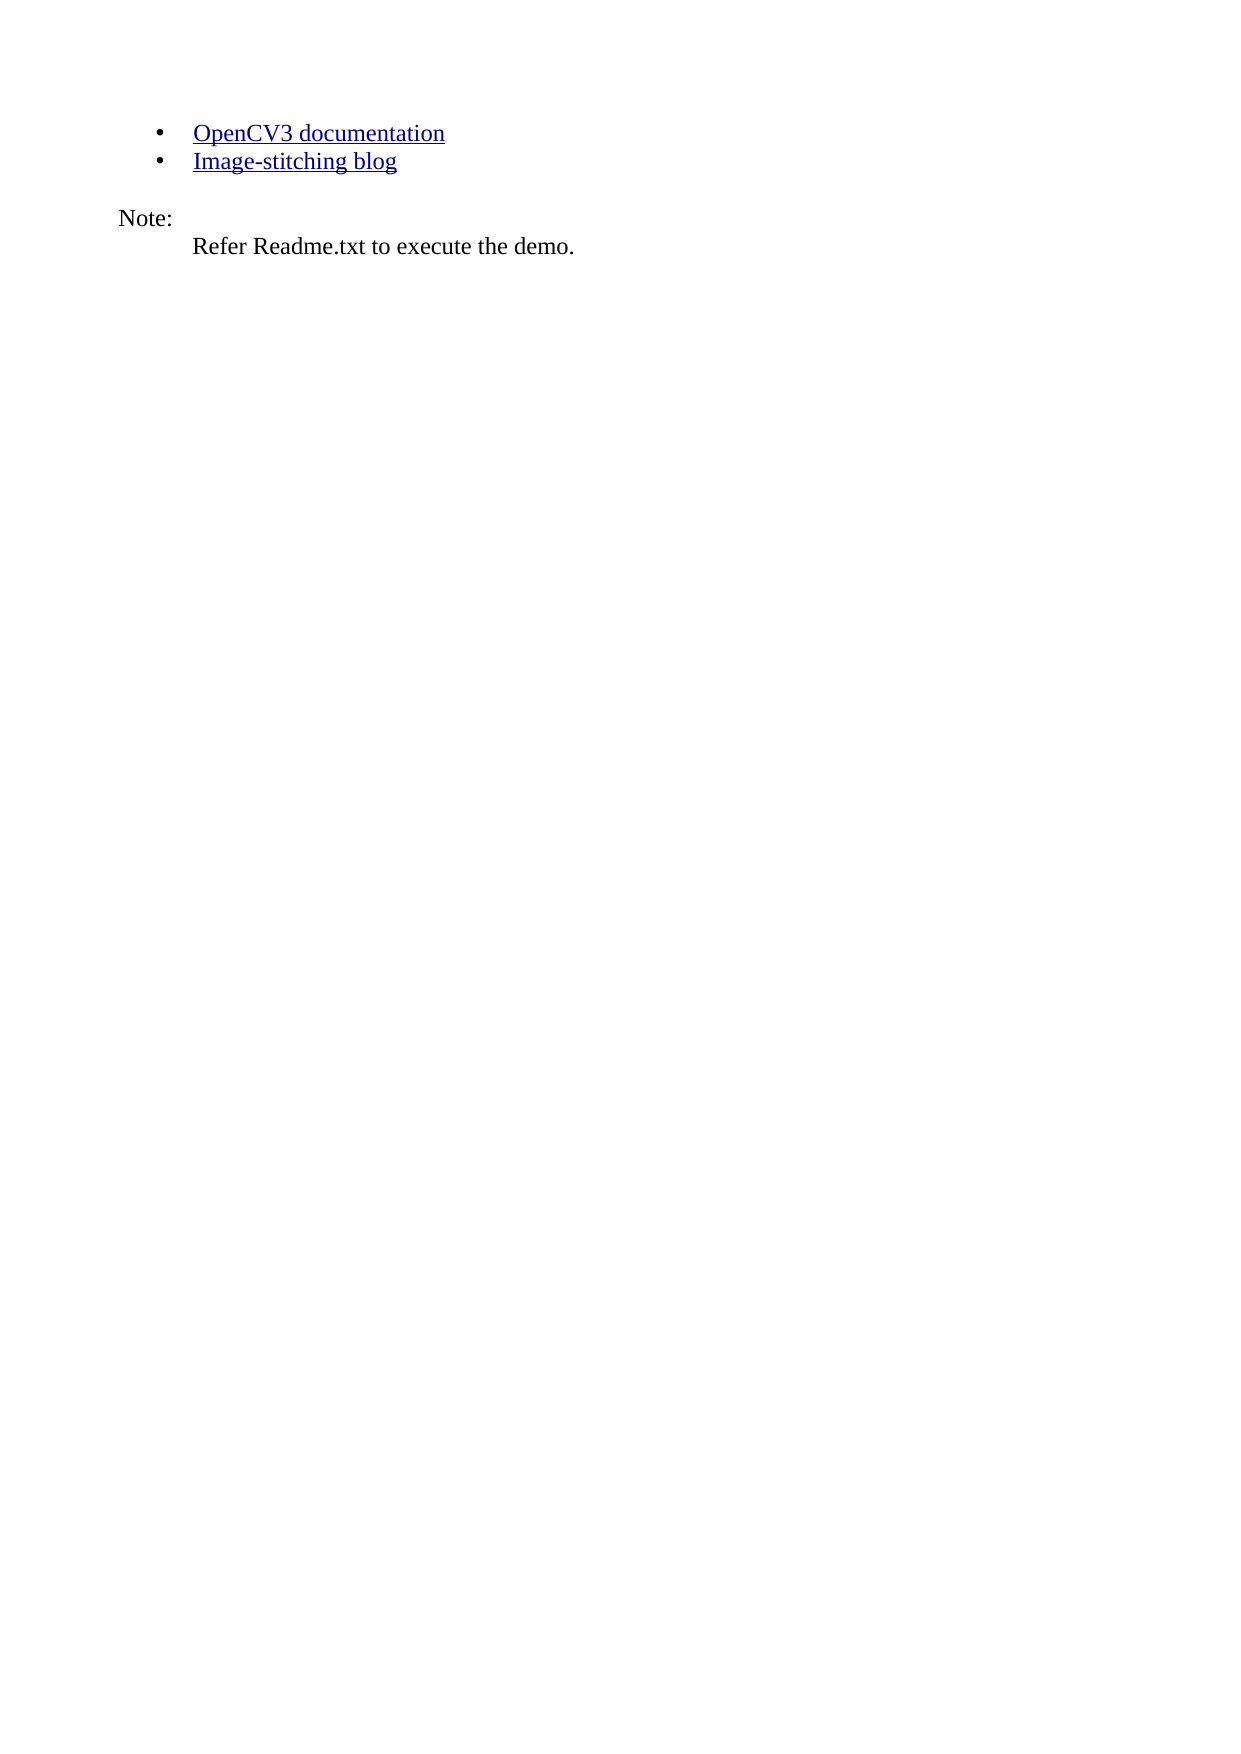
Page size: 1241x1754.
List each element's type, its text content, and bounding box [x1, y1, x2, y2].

text Note: [118, 203, 1122, 232]
text Refer Readme.txt to execute the demo. [118, 232, 1122, 260]
list Image-stitching blog [156, 146, 1122, 175]
list OpenCV3 documentation [156, 118, 1122, 146]
